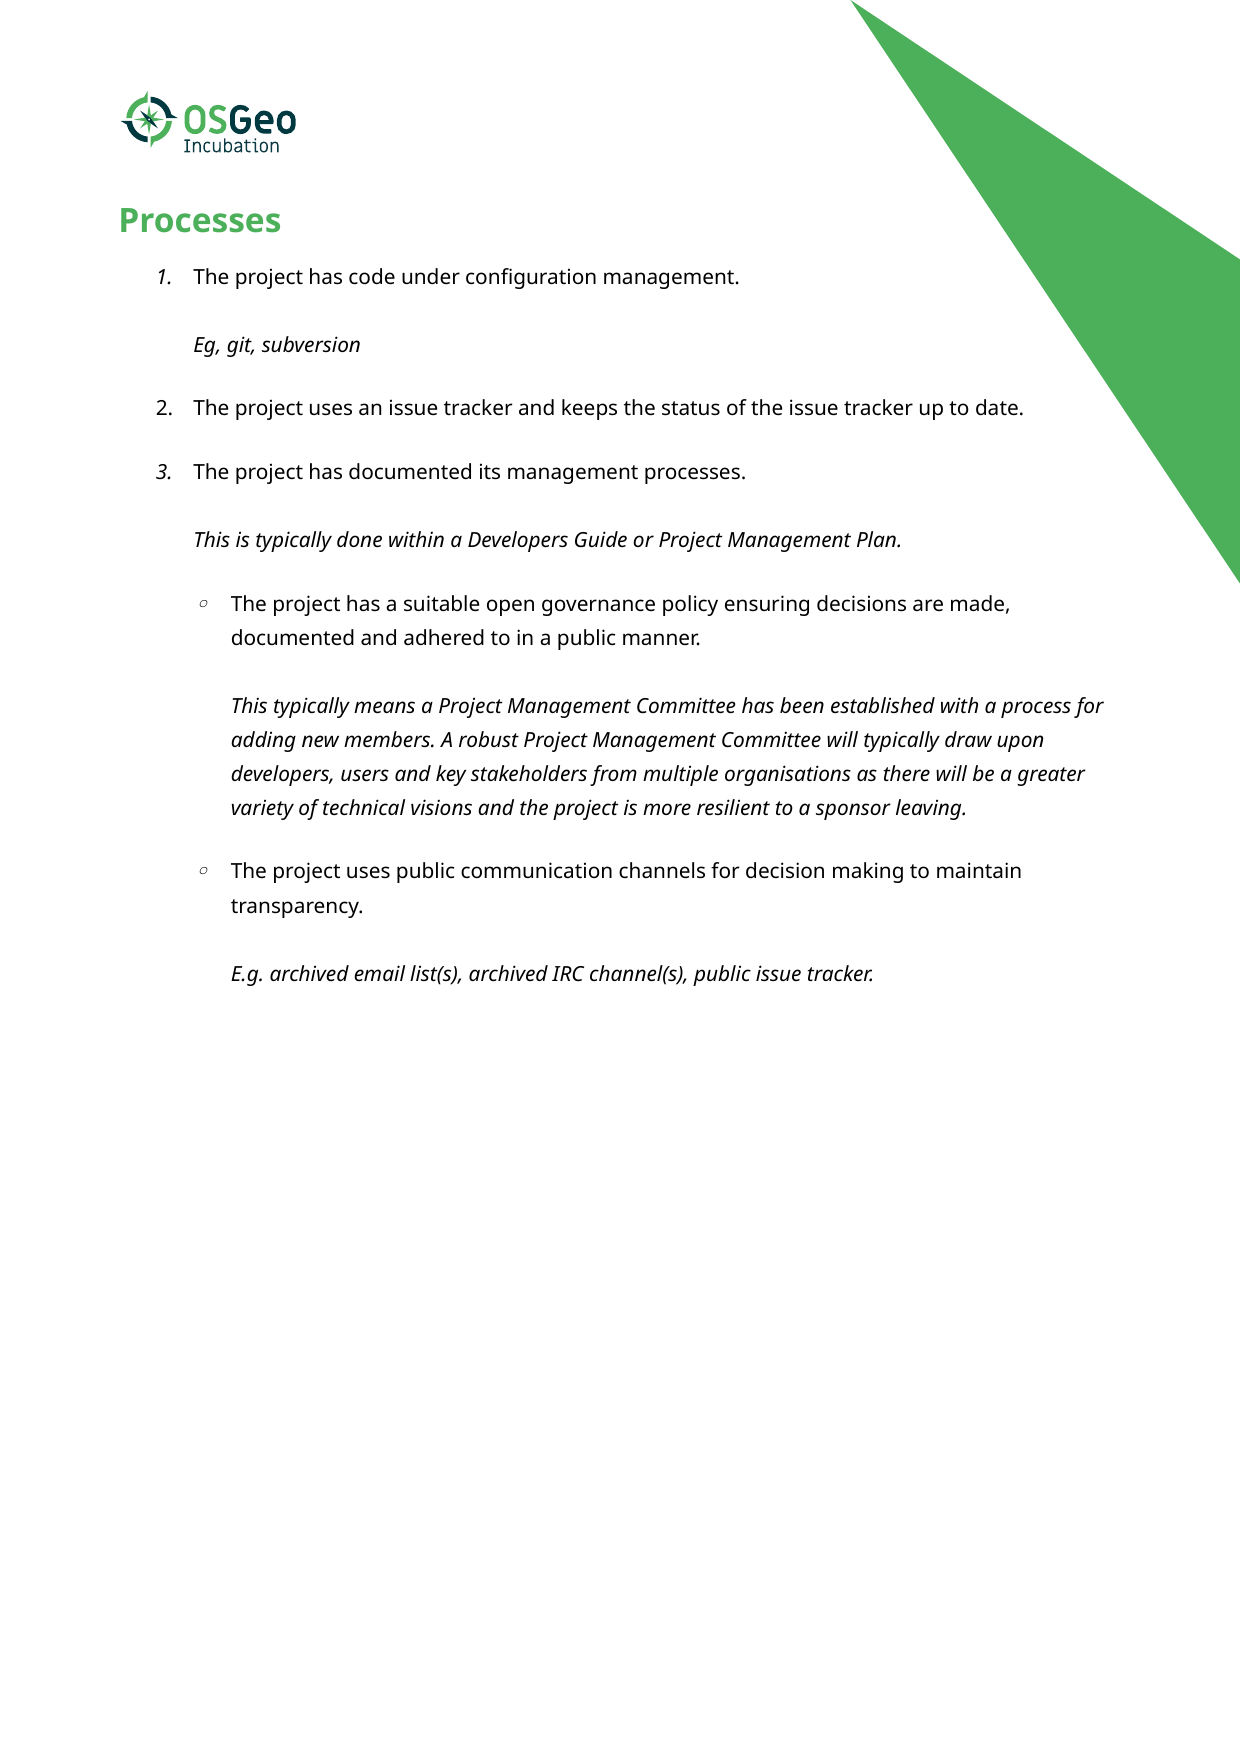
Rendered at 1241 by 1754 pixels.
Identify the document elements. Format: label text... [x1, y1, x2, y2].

list The project uses public communication channels for decision making to maintain transparency. E.g. archived email list(s), archived IRC channel(s), public issue tracker. [193, 857, 1122, 987]
list The project has documented its management processes. This is typically done within a Developers Guide or Project Management Plan. [156, 457, 1122, 554]
list The project has a suitable open governance policy ensuring decisions are made, documented and adhered to in a public manner. This typically means a Project Management Committee has been established with a process for adding new members. A robust Project Management Committee will typically draw upon developers, users and key stakeholders from multiple organisations as there will be a greater variety of technical visions and the project is more resilient to a sponsor leaving. [193, 589, 1122, 822]
list The project uses an issue tracker and keeps the status of the issue tracker up to date. [156, 393, 1122, 422]
list The project has code under configuration management. Eg, git, subversion [156, 262, 1088, 358]
subtitle Processes [118, 197, 1011, 243]
